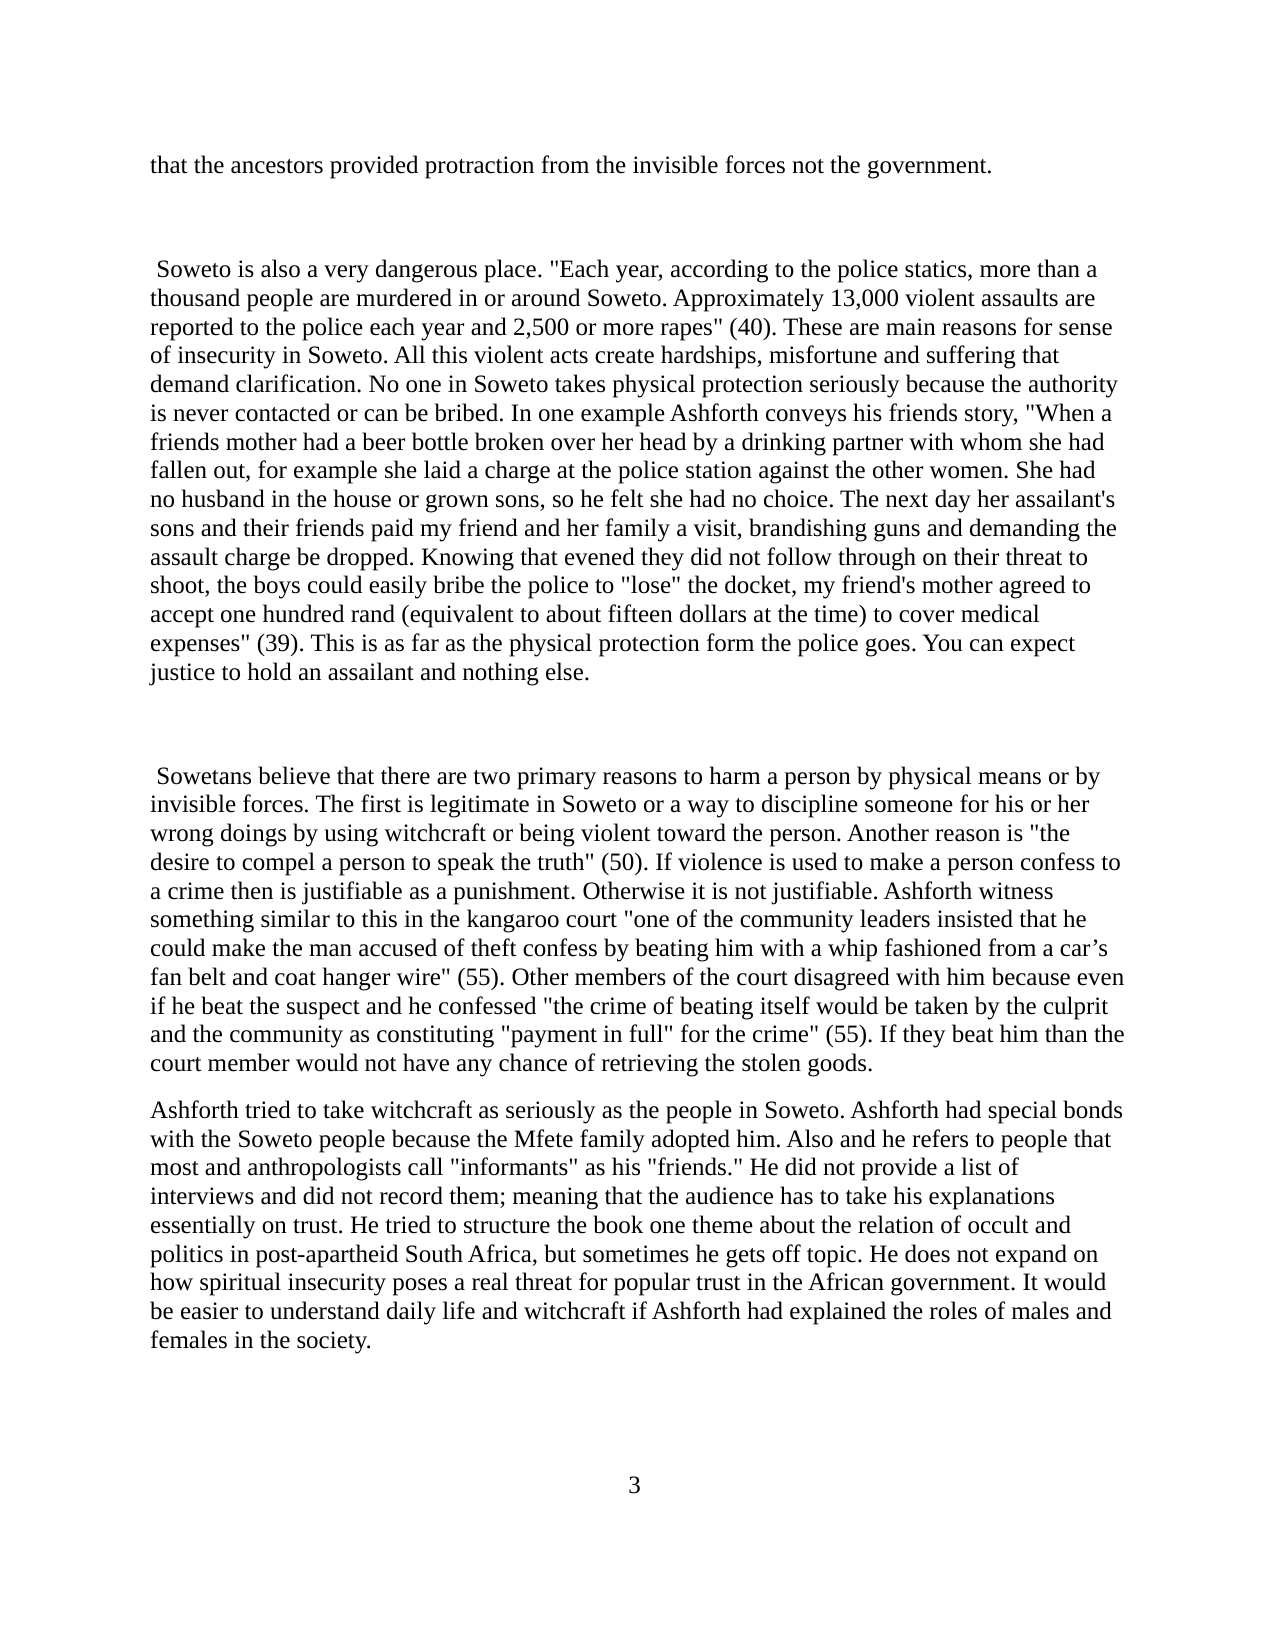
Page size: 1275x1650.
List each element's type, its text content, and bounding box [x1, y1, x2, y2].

text Ashforth tried to take witchcraft as seriously as the people in Soweto. Ashforth had special bonds with the Soweto people because the Mfete family adopted him. Also and he refers to people that most and anthropologists call "informants" as his "friends." He did not provide a list of interviews and did not record them; meaning that the audience has to take his explanations essentially on trust. He tried to structure the book one theme about the relation of occult and politics in post-apartheid South Africa, but sometimes he gets off topic. He does not expand on how spiritual insecurity poses a real threat for popular trust in the African government. It would be easier to understand daily life and witchcraft if Ashforth had explained the roles of males and females in the society. [150, 1095, 1125, 1354]
text Sowetans believe that there are two primary reasons to harm a person by physical means or by invisible forces. The first is legitimate in Soweto or a way to discipline someone for his or her wrong doings by using witchcraft or being violent toward the person. Another reason is "the desire to compel a person to speak the truth" (50). If violence is used to make a person confess to a crime then is justifiable as a punishment. Otherwise it is not justifiable. Ashforth witness something similar to this in the kangaroo court "one of the community leaders insisted that he could make the man accused of theft confess by beating him with a whip fashioned from a car’s fan belt and coat hanger wire" (55). Other members of the court disagreed with him because even if he beat the suspect and he confessed "the crime of beating itself would be taken by the culprit and the community as constituting "payment in full" for the crime" (55). If they beat him than the court member would not have any chance of retrieving the stolen goods. [150, 703, 1125, 1077]
text [150, 1372, 1125, 1429]
text that the ancestors provided protraction from the invisible forces not the government. [150, 150, 1125, 179]
text Soweto is also a very dangerous place. "Each year, according to the police statics, more than a thousand people are murdered in or around Soweto. Approximately 13,000 violent assaults are reported to the police each year and 2,500 or more rapes" (40). These are main reasons for sense of insecurity in Soweto. All this violent acts create hardships, misfortune and suffering that demand clarification. No one in Soweto takes physical protection seriously because the authority is never contacted or can be bribed. In one example Ashforth conveys his friends story, "When a friends mother had a beer bottle broken over her head by a drinking partner with whom she had fallen out, for example she laid a charge at the police station against the other women. She had no husband in the house or grown sons, so he felt she had no choice. The next day her assailant's sons and their friends paid my friend and her family a visit, brandishing guns and demanding the assault charge be dropped. Knowing that evened they did not follow through on their threat to shoot, the boys could easily bribe the police to "lose" the docket, my friend's mother agreed to accept one hundred rand (equivalent to about fifteen dollars at the time) to cover medical expenses" (39). This is as far as the physical protection form the police goes. You can expect justice to hold an assailant and nothing else. [150, 197, 1125, 685]
